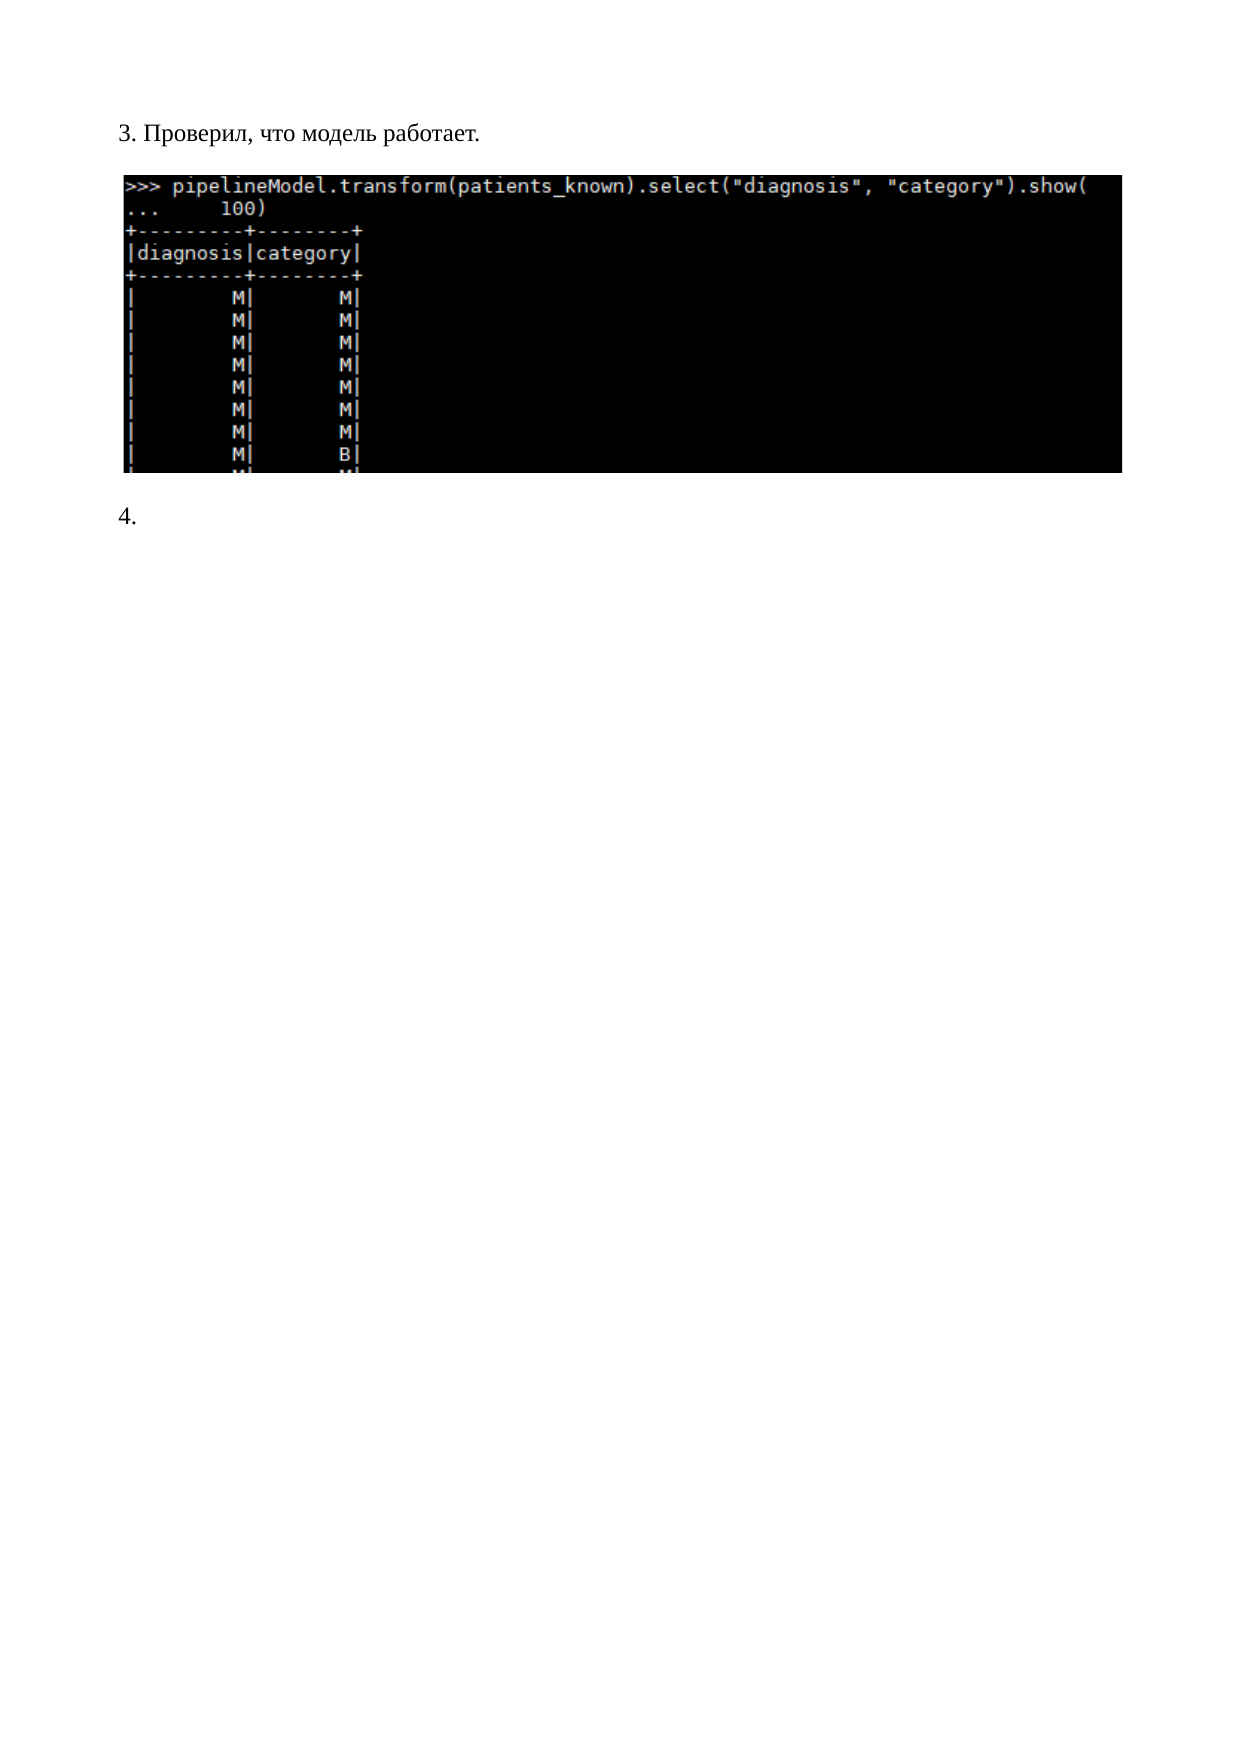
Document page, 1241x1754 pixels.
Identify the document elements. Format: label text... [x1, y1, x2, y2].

text 3. Проверил, что модель работает. [118, 118, 1122, 147]
text 4. [118, 501, 1122, 530]
picture [118, 175, 1123, 473]
